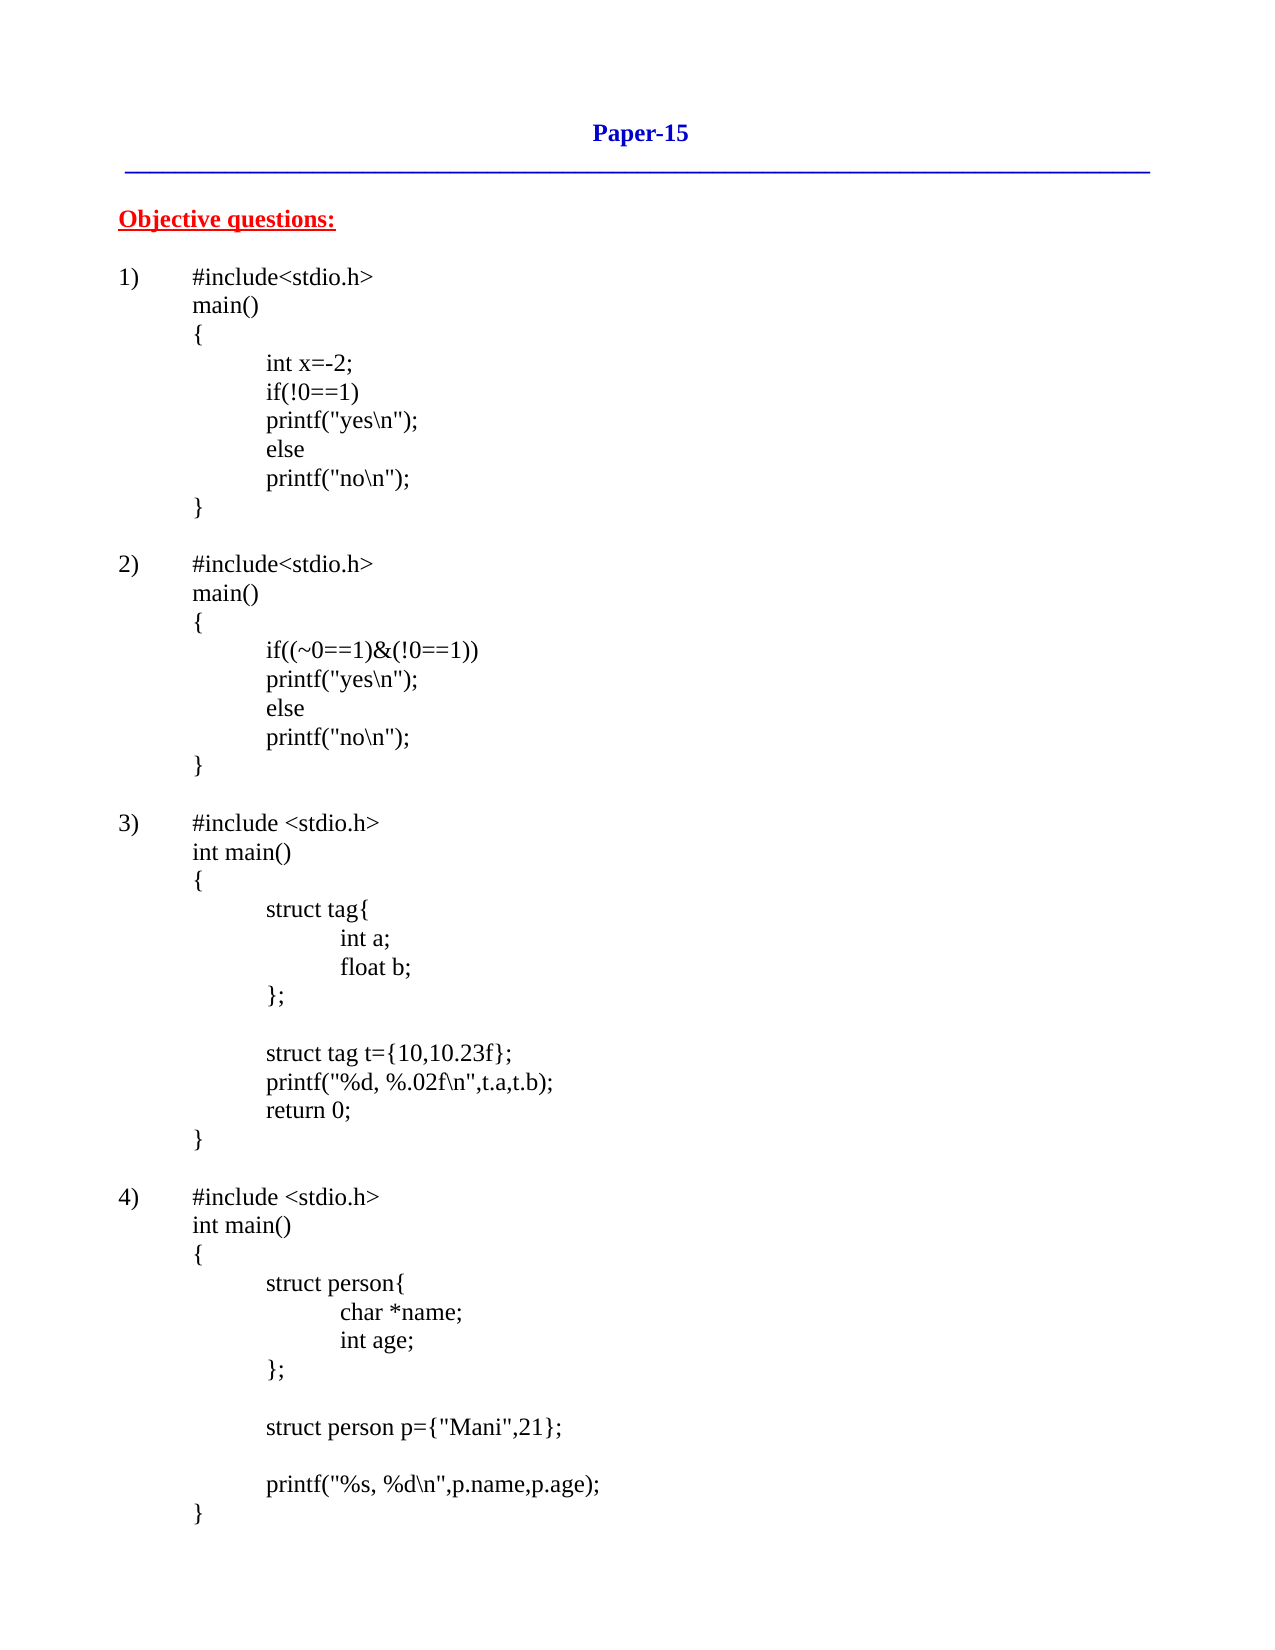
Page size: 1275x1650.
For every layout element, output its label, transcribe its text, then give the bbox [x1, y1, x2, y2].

text main() [118, 291, 1157, 319]
text printf("no\n"); [118, 722, 1157, 751]
text 4) #include <stdio.h> [118, 1182, 1157, 1211]
text struct tag t={10,10.23f}; [118, 1038, 1157, 1067]
text { [118, 319, 1157, 348]
text main() [118, 578, 1157, 607]
text float b; [118, 952, 1157, 981]
text { [118, 1239, 1157, 1268]
text int main() [118, 837, 1157, 866]
text printf("%d, %.02f\n",t.a,t.b); [118, 1067, 1157, 1096]
text 2) #include<stdio.h> [118, 549, 1157, 578]
text else [118, 434, 1157, 463]
text } [118, 751, 1157, 779]
text else [118, 693, 1157, 722]
text char *name; [118, 1297, 1157, 1326]
text } [118, 492, 1157, 521]
text if(!0==1) [118, 377, 1157, 406]
text printf("%s, %d\n",p.name,p.age); [118, 1469, 1157, 1498]
text int age; [118, 1326, 1157, 1354]
text }; [118, 1354, 1157, 1383]
text return 0; [118, 1096, 1157, 1124]
text struct person p={"Mani",21}; [118, 1412, 1157, 1441]
text Objective questions: [118, 204, 1157, 233]
text Paper-15 [118, 118, 1157, 147]
text struct tag{ [118, 894, 1157, 923]
text printf("yes\n"); [118, 406, 1157, 434]
text } [118, 1124, 1157, 1153]
text printf("yes\n"); [118, 664, 1157, 693]
text 3) #include <stdio.h> [118, 808, 1157, 837]
text int x=-2; [118, 348, 1157, 377]
text 1) #include<stdio.h> [118, 262, 1157, 291]
text int main() [118, 1211, 1157, 1239]
text printf("no\n"); [118, 463, 1157, 492]
text struct person{ [118, 1268, 1157, 1297]
text __________________________________________________________________________________ [118, 147, 1157, 176]
text }; [118, 981, 1157, 1009]
text { [118, 866, 1157, 894]
text } [118, 1498, 1157, 1527]
text { [118, 607, 1157, 636]
text int a; [118, 923, 1157, 952]
text if((~0==1)&(!0==1)) [118, 636, 1157, 664]
